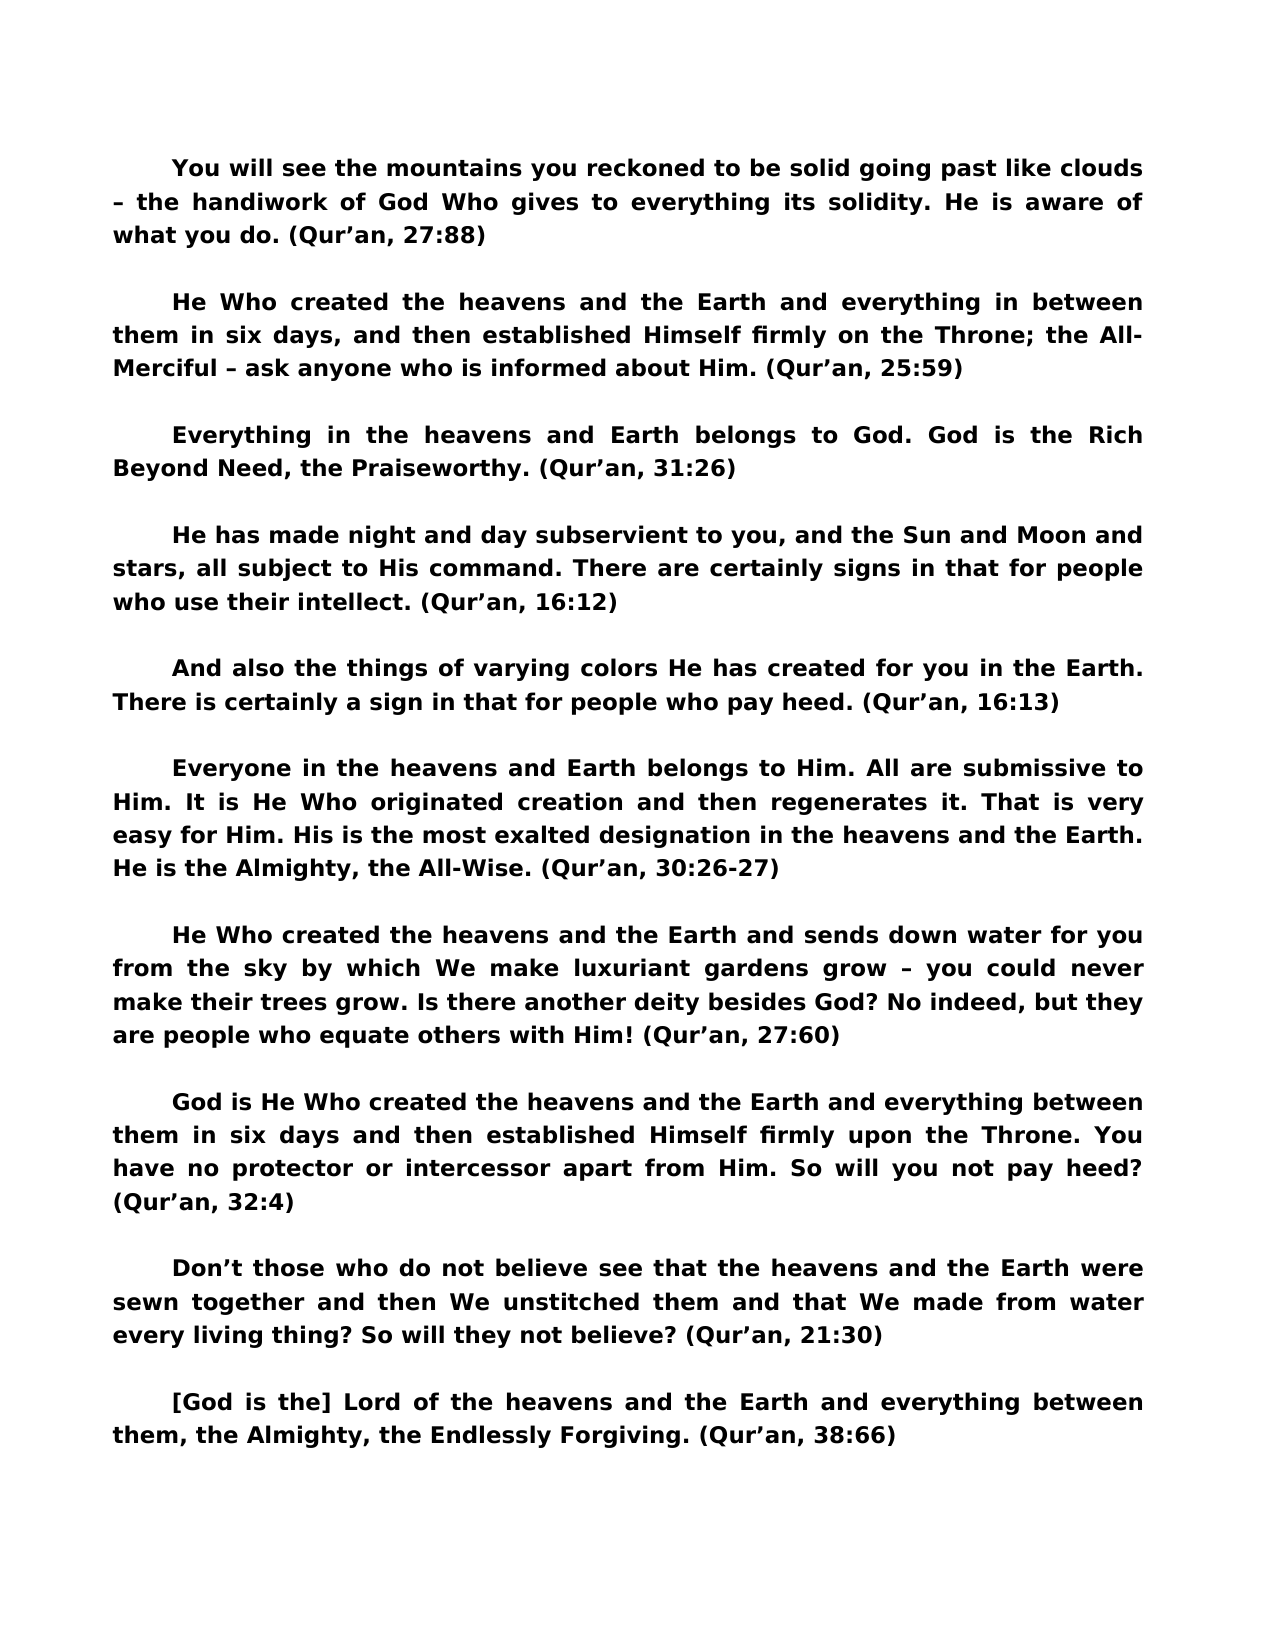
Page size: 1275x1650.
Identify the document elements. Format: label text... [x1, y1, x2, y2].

text God is He Who created the heavens and the Earth and everything between them in six days and then established Himself firmly upon the Throne. You have no protector or intercessor apart from Him. So will you not pay heed? (Qur’an, 32:4) [112, 1083, 1145, 1217]
text He Who created the heavens and the Earth and everything in between them in six days, and then established Himself firmly on the Throne; the All-Merciful – ask anyone who is informed about Him. (Qur’an, 25:59) [112, 283, 1145, 383]
text And also the things of varying colors He has created for you in the Earth. There is certainly a sign in that for people who pay heed. (Qur’an, 16:13) [112, 650, 1145, 717]
text Everything in the heavens and Earth belongs to God. God is the Rich Beyond Need, the Praiseworthy. (Qur’an, 31:26) [112, 417, 1145, 483]
text He Who created the heavens and the Earth and sends down water for you from the sky by which We make luxuriant gardens grow – you could never make their trees grow. Is there another deity besides God? No indeed, but they are people who equate others with Him! (Qur’an, 27:60) [112, 917, 1145, 1050]
text He has made night and day subservient to you, and the Sun and Moon and stars, all subject to His command. There are certainly signs in that for people who use their intellect. (Qur’an, 16:12) [112, 517, 1145, 617]
text You will see the mountains you reckoned to be solid going past like clouds – the handiwork of God Who gives to everything its solidity. He is aware of what you do. (Qur’an, 27:88) [112, 150, 1145, 250]
text [God is the] Lord of the heavens and the Earth and everything between them, the Almighty, the Endlessly Forgiving. (Qur’an, 38:66) [112, 1383, 1145, 1450]
text Everyone in the heavens and Earth belongs to Him. All are submissive to Him. It is He Who originated creation and then regenerates it. That is very easy for Him. His is the most exalted designation in the heavens and the Earth. He is the Almighty, the All-Wise. (Qur’an, 30:26-27) [112, 750, 1145, 883]
text Don’t those who do not believe see that the heavens and the Earth were sewn together and then We unstitched them and that We made from water every living thing? So will they not believe? (Qur’an, 21:30) [112, 1250, 1145, 1350]
